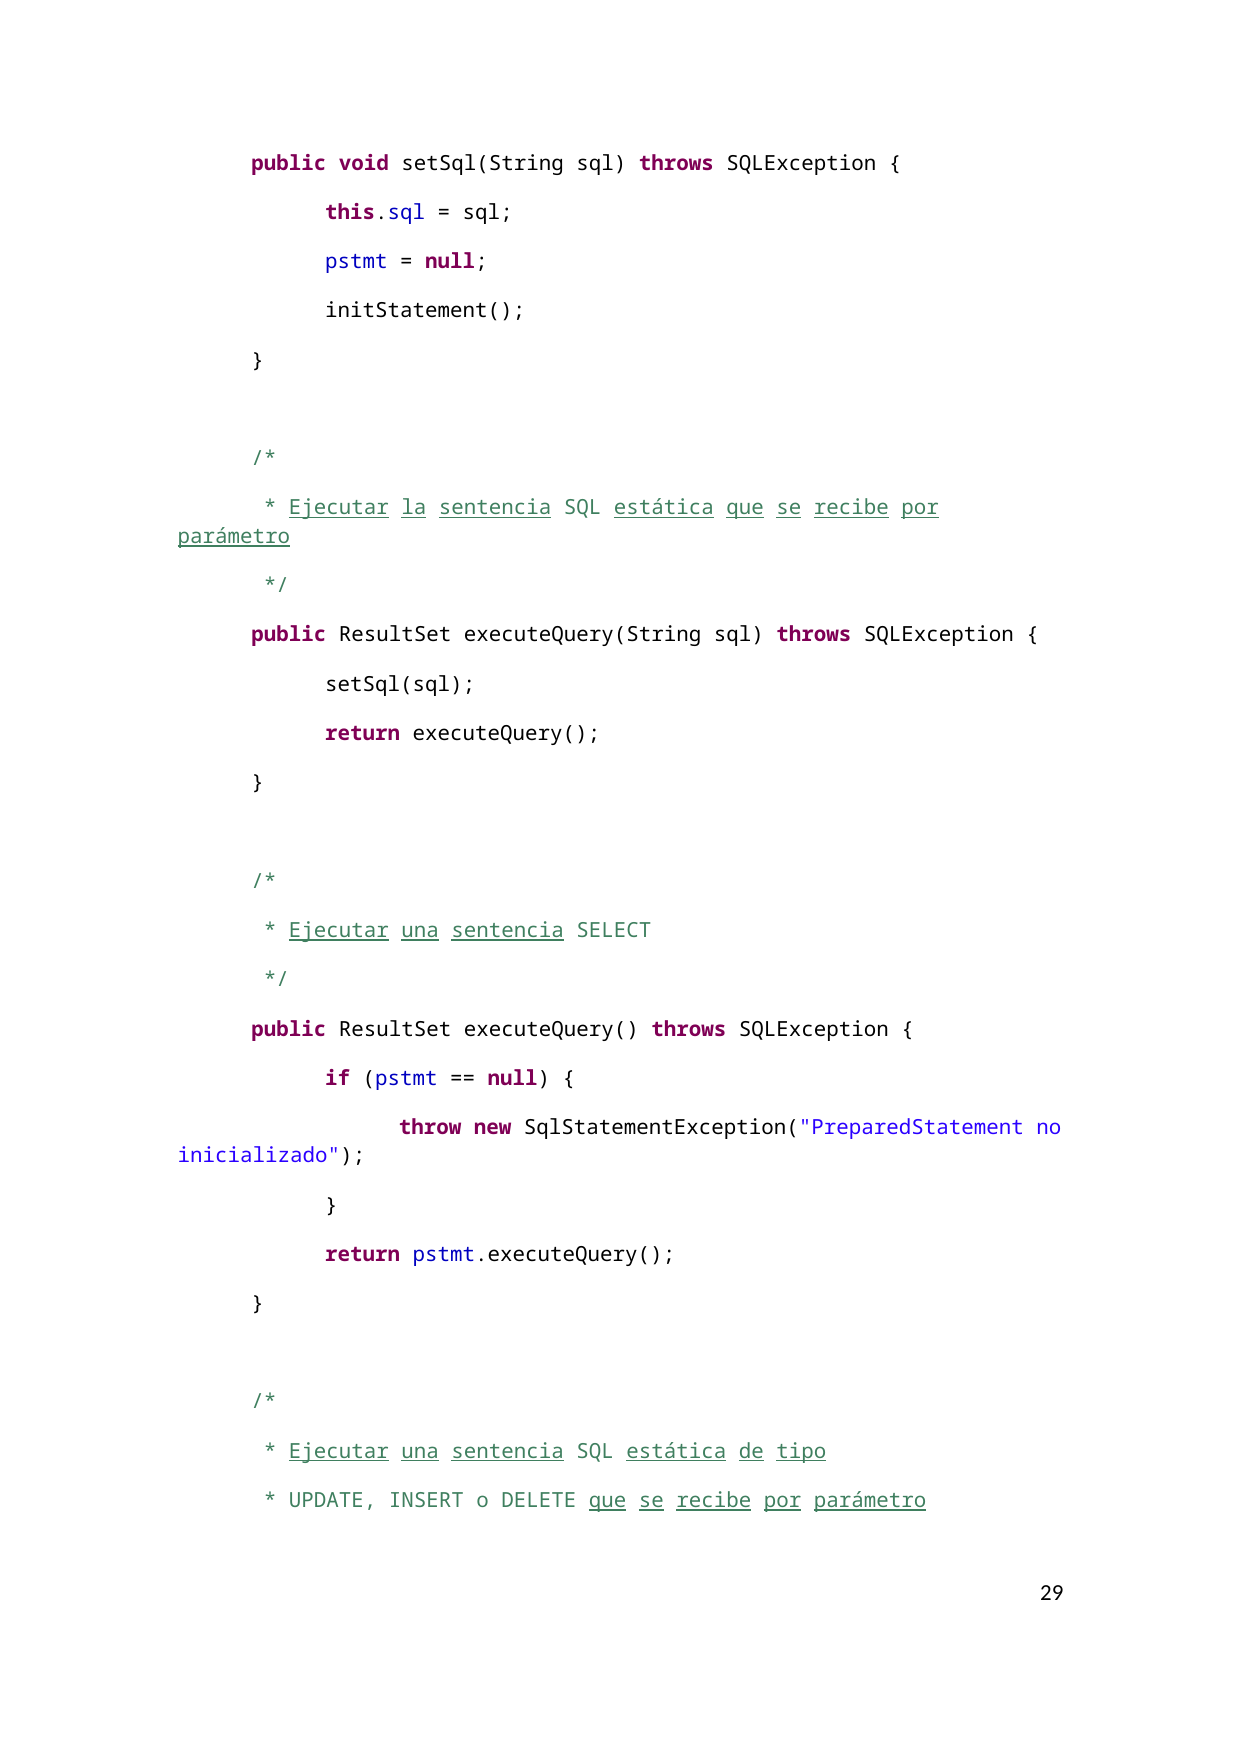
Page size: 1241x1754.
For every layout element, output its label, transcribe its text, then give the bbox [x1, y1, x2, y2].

text /* [177, 443, 1063, 472]
text throw new SqlStatementException("PreparedStatement no inicializado"); [177, 1112, 1063, 1169]
text } [177, 767, 1063, 796]
text } [177, 1190, 1063, 1218]
text * Ejecutar una sentencia SELECT [177, 915, 1063, 943]
text * Ejecutar la sentencia SQL estática que se recibe por parámetro [177, 492, 1063, 549]
text pstmt = null; [177, 246, 1063, 274]
text } [177, 1288, 1063, 1317]
text initStatement(); [177, 295, 1063, 324]
text */ [177, 570, 1063, 599]
text return pstmt.executeQuery(); [177, 1239, 1063, 1268]
text setSql(sql); [177, 669, 1063, 697]
text */ [177, 964, 1063, 993]
text public ResultSet executeQuery(String sql) throws SQLException { [177, 619, 1063, 648]
text /* [177, 1387, 1063, 1415]
text this.sql = sql; [177, 197, 1063, 225]
text public void setSql(String sql) throws SQLException { [177, 148, 1063, 176]
text * Ejecutar una sentencia SQL estática de tipo [177, 1436, 1063, 1464]
text * UPDATE, INSERT o DELETE que se recibe por parámetro [177, 1485, 1063, 1513]
text /* [177, 866, 1063, 894]
text } [177, 345, 1063, 373]
text public ResultSet executeQuery() throws SQLException { [177, 1014, 1063, 1042]
text if (pstmt == null) { [177, 1063, 1063, 1091]
text return executeQuery(); [177, 718, 1063, 746]
